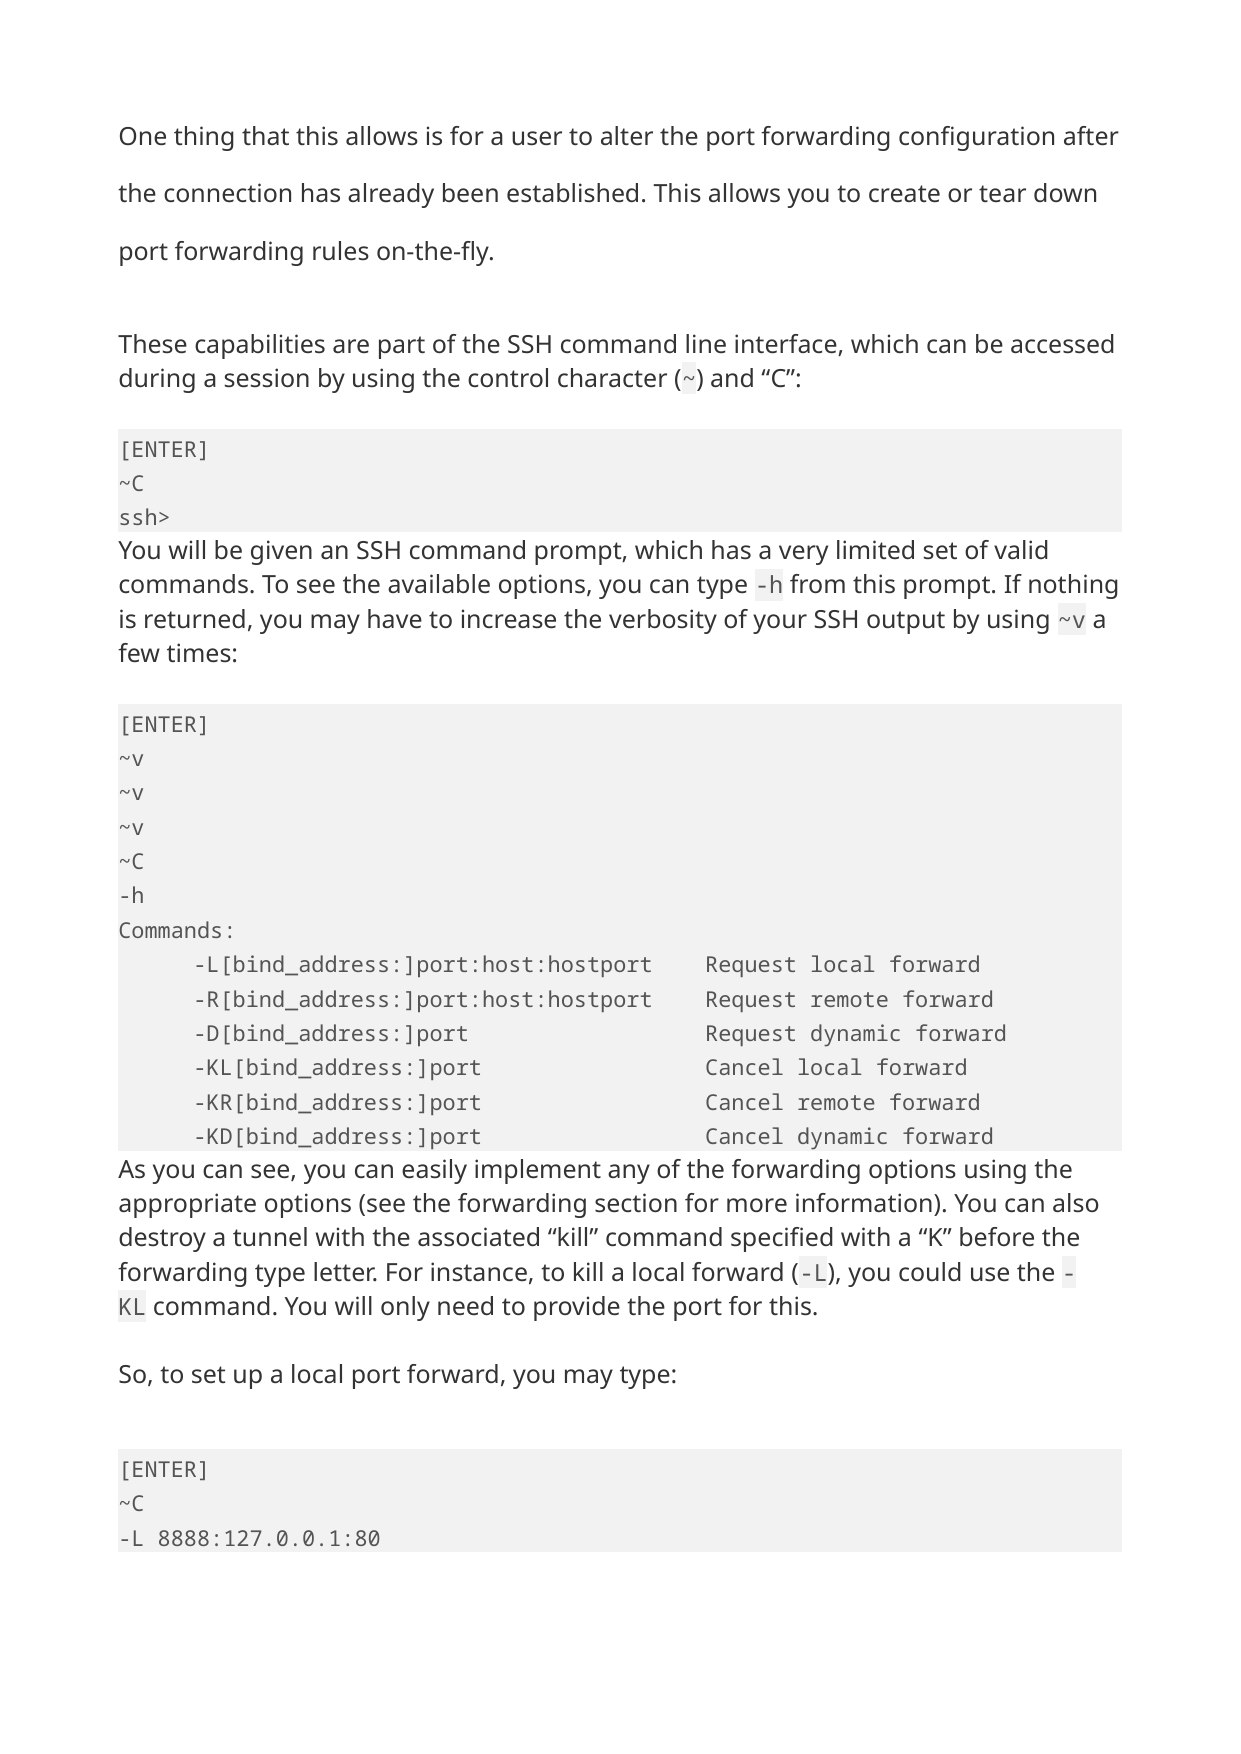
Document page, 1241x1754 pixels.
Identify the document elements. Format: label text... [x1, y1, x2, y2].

text -KR[bind_address:]port Cancel remote forward [118, 1082, 1122, 1117]
text ~v [118, 773, 1122, 807]
text -KL[bind_address:]port Cancel local forward [118, 1048, 1122, 1082]
text As you can see, you can easily implement any of the forwarding options using the appropriate options (see the forwarding section for more information). You can also destroy a tunnel with the associated “kill” command specified with a “K” before the forwarding type letter. For instance, to kill a local forward (-L), you could use the -KL command. You will only need to provide the port for this. [118, 1151, 1122, 1323]
text [ENTER] [118, 429, 1122, 463]
text ssh> [118, 498, 1122, 532]
text ~C [118, 463, 1122, 498]
text -R[bind_address:]port:host:hostport Request remote forward [118, 979, 1122, 1013]
text -L[bind_address:]port:host:hostport Request local forward [118, 945, 1122, 979]
text [ENTER] [118, 704, 1122, 738]
text ~C [118, 1484, 1122, 1518]
text Commands: [118, 910, 1122, 945]
text [ENTER] [118, 1449, 1122, 1484]
text -h [118, 876, 1122, 910]
text So, to set up a local port forward, you may type: [118, 1357, 1122, 1391]
text ~C [118, 842, 1122, 876]
text -L 8888:127.0.0.1:80 [118, 1518, 1122, 1552]
text You will be given an SSH command prompt, which has a very limited set of valid commands. To see the available options, you can type -h from this prompt. If nothing is returned, you may have to increase the verbosity of your SSH output by using ~v a few times: [118, 532, 1122, 670]
text ~v [118, 807, 1122, 842]
text -D[bind_address:]port Request dynamic forward [118, 1013, 1122, 1048]
text -KD[bind_address:]port Cancel dynamic forward [118, 1117, 1122, 1151]
text These capabilities are part of the SSH command line interface, which can be accessed during a session by using the control character (~) and “C”: [118, 326, 1122, 395]
text ~v [118, 738, 1122, 773]
text One thing that this allows is for a user to alter the port forwarding configuration after the connection has already been established. This allows you to create or tear down port forwarding rules on-the-fly. [118, 118, 1122, 268]
